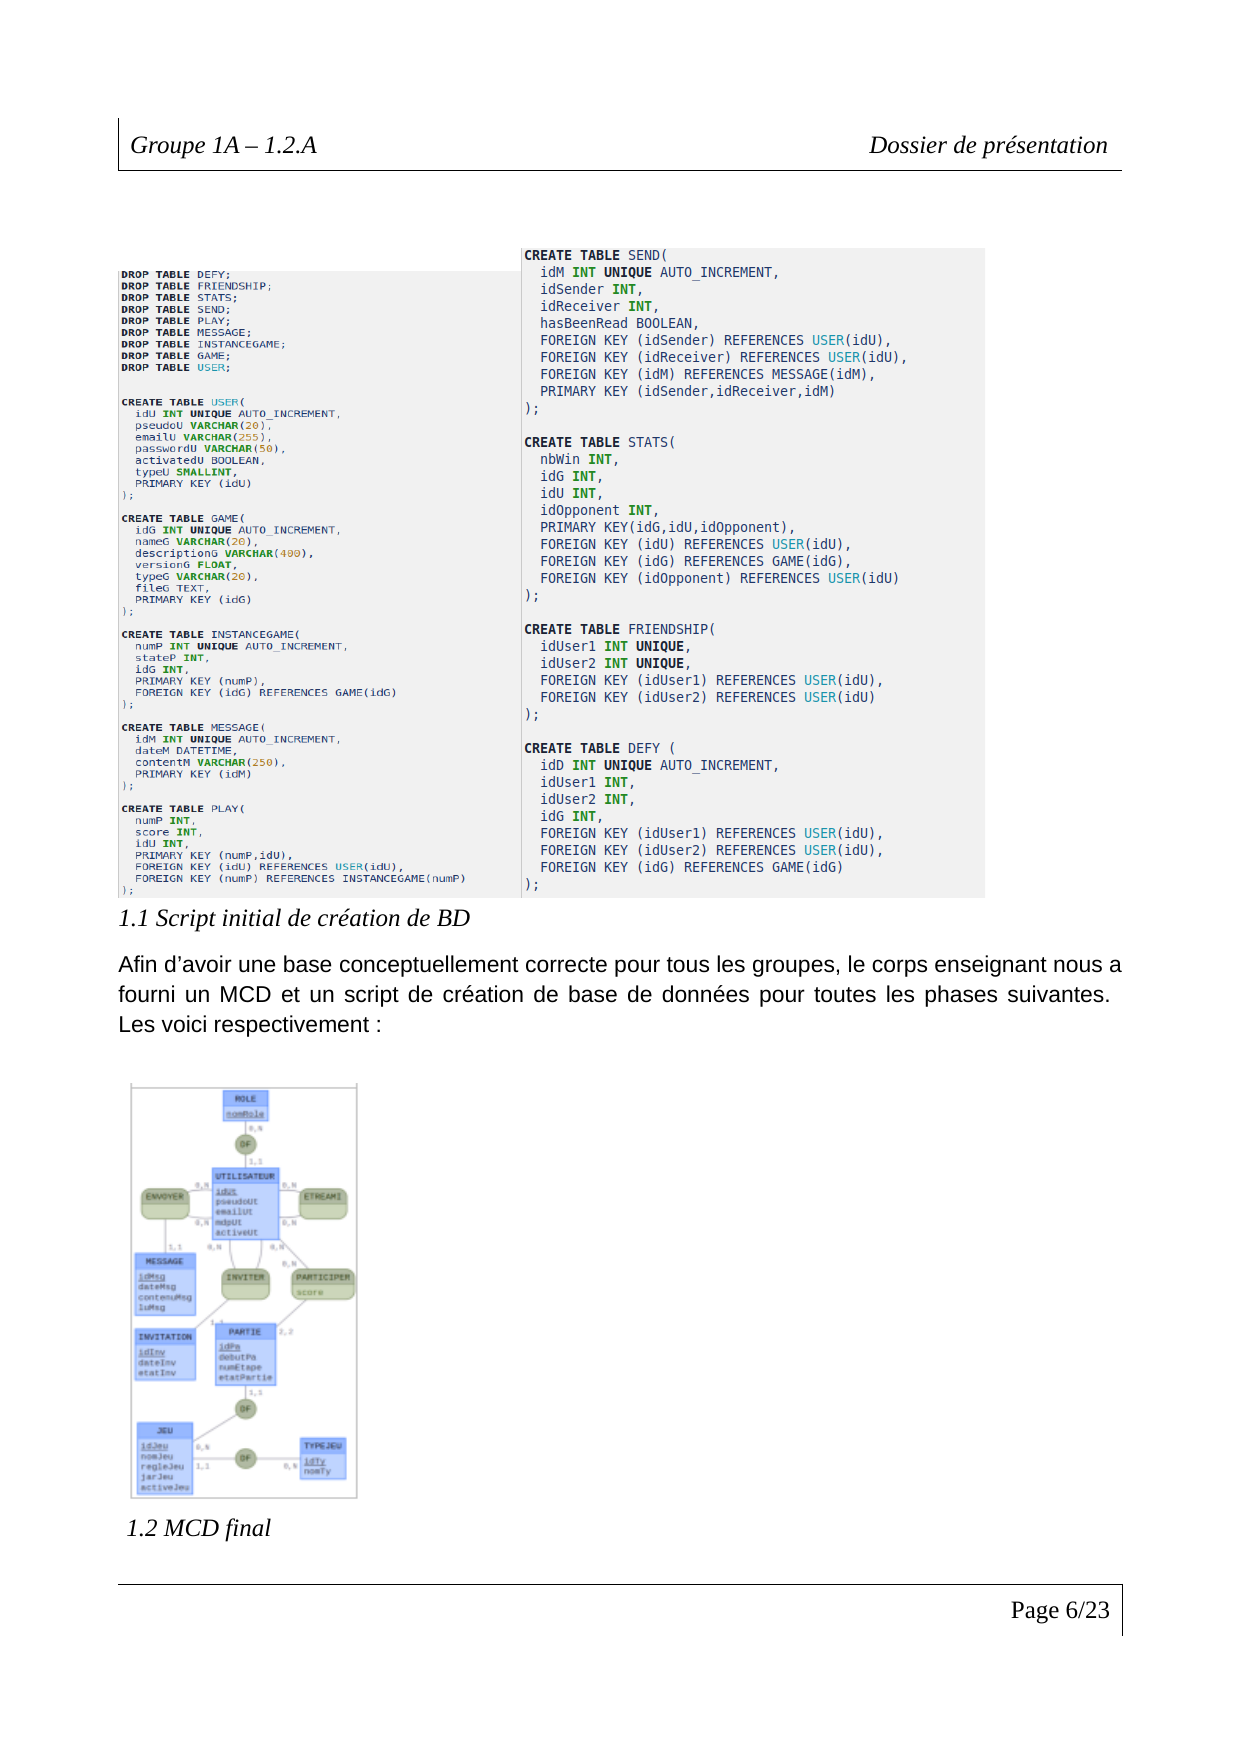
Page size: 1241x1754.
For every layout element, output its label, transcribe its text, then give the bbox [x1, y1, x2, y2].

picture [126, 1083, 361, 1502]
text 1.1 Script initial de création de BD [118, 898, 521, 932]
picture [118, 248, 986, 898]
text Afin d’avoir une base conceptuellement correcte pour tous les groupes, le corps enseignant nous a fourni un MCD et un script de création de base de données pour toutes les phases suivantes. Les voici respectivement : [118, 951, 1122, 1038]
text 1.2 MCD final [126, 1502, 360, 1542]
